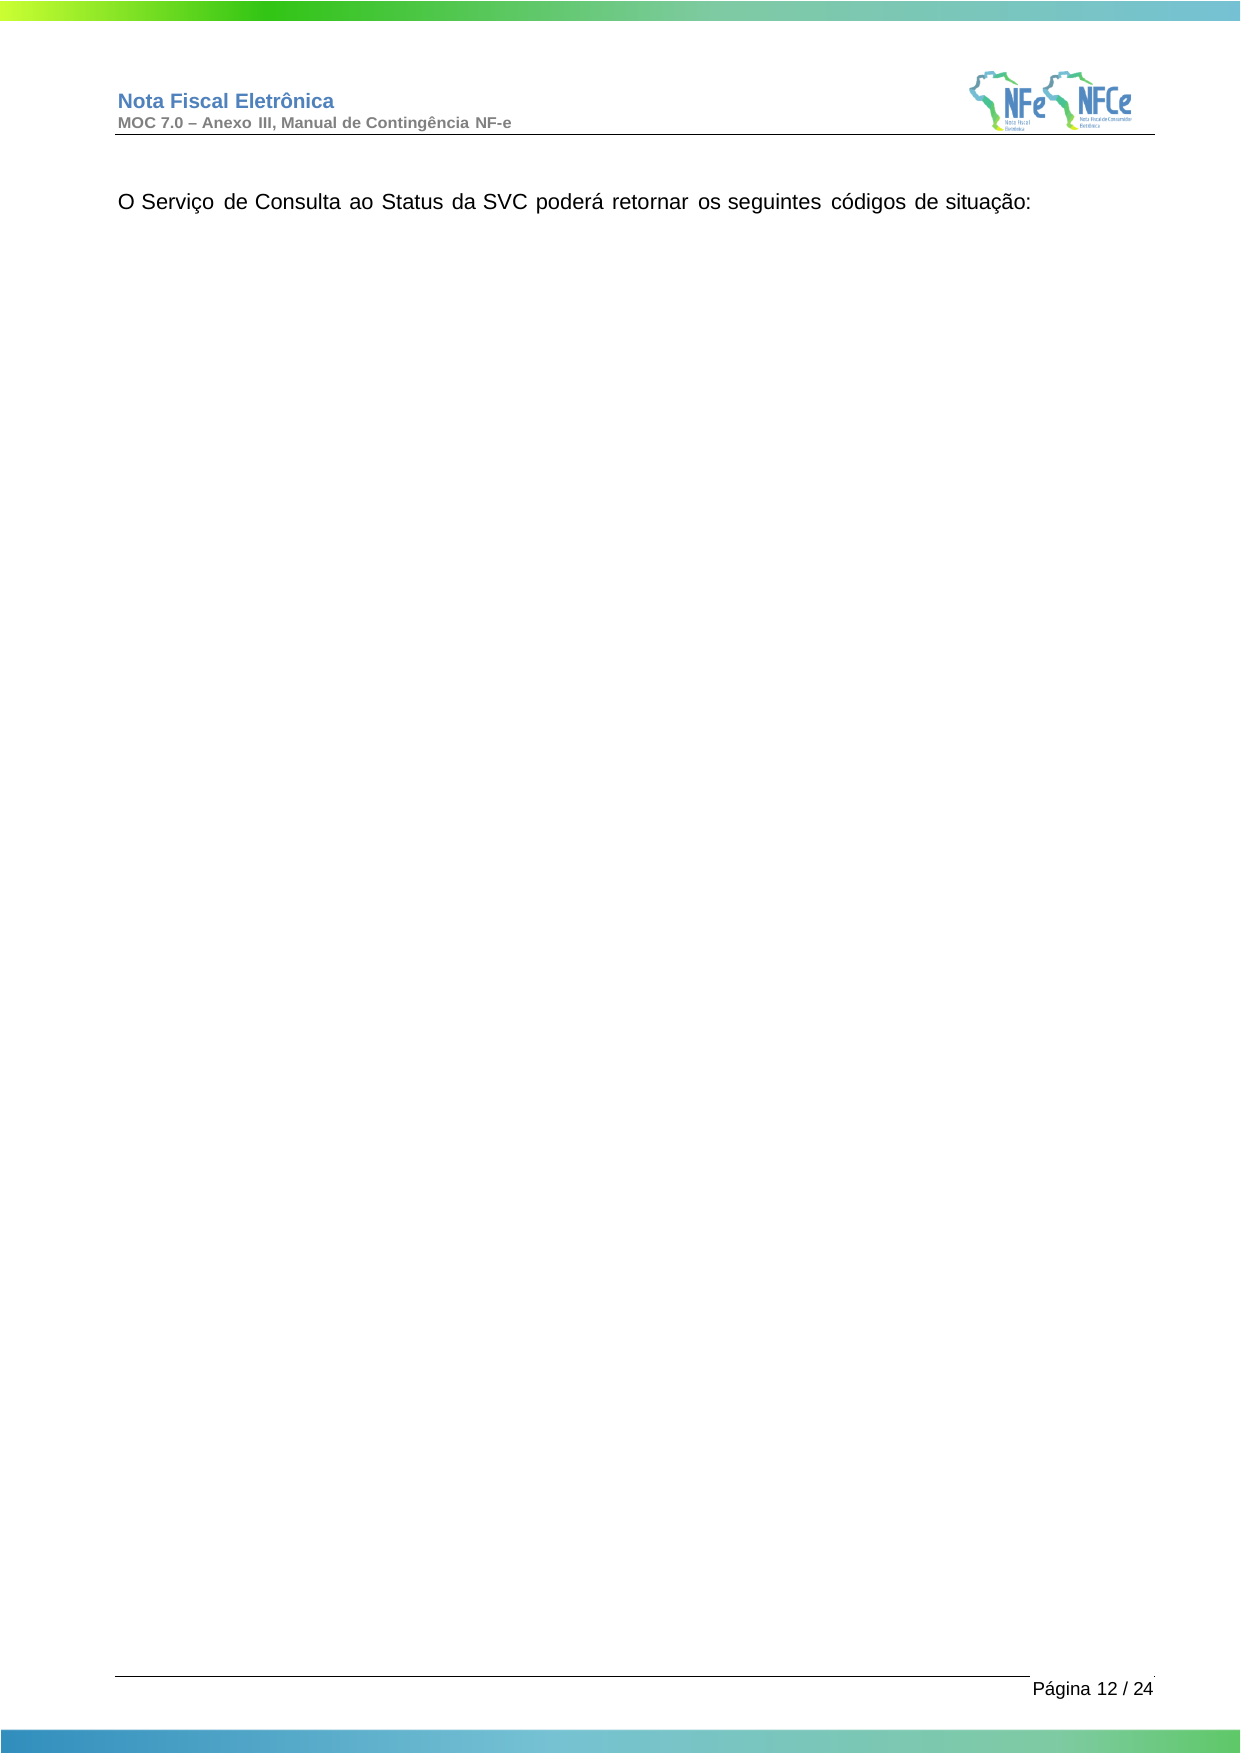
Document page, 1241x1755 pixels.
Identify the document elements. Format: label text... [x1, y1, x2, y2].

text O Serviço de Consulta ao Status da SVC poderá retornar os seguintes códigos de situação: [118, 189, 1176, 214]
